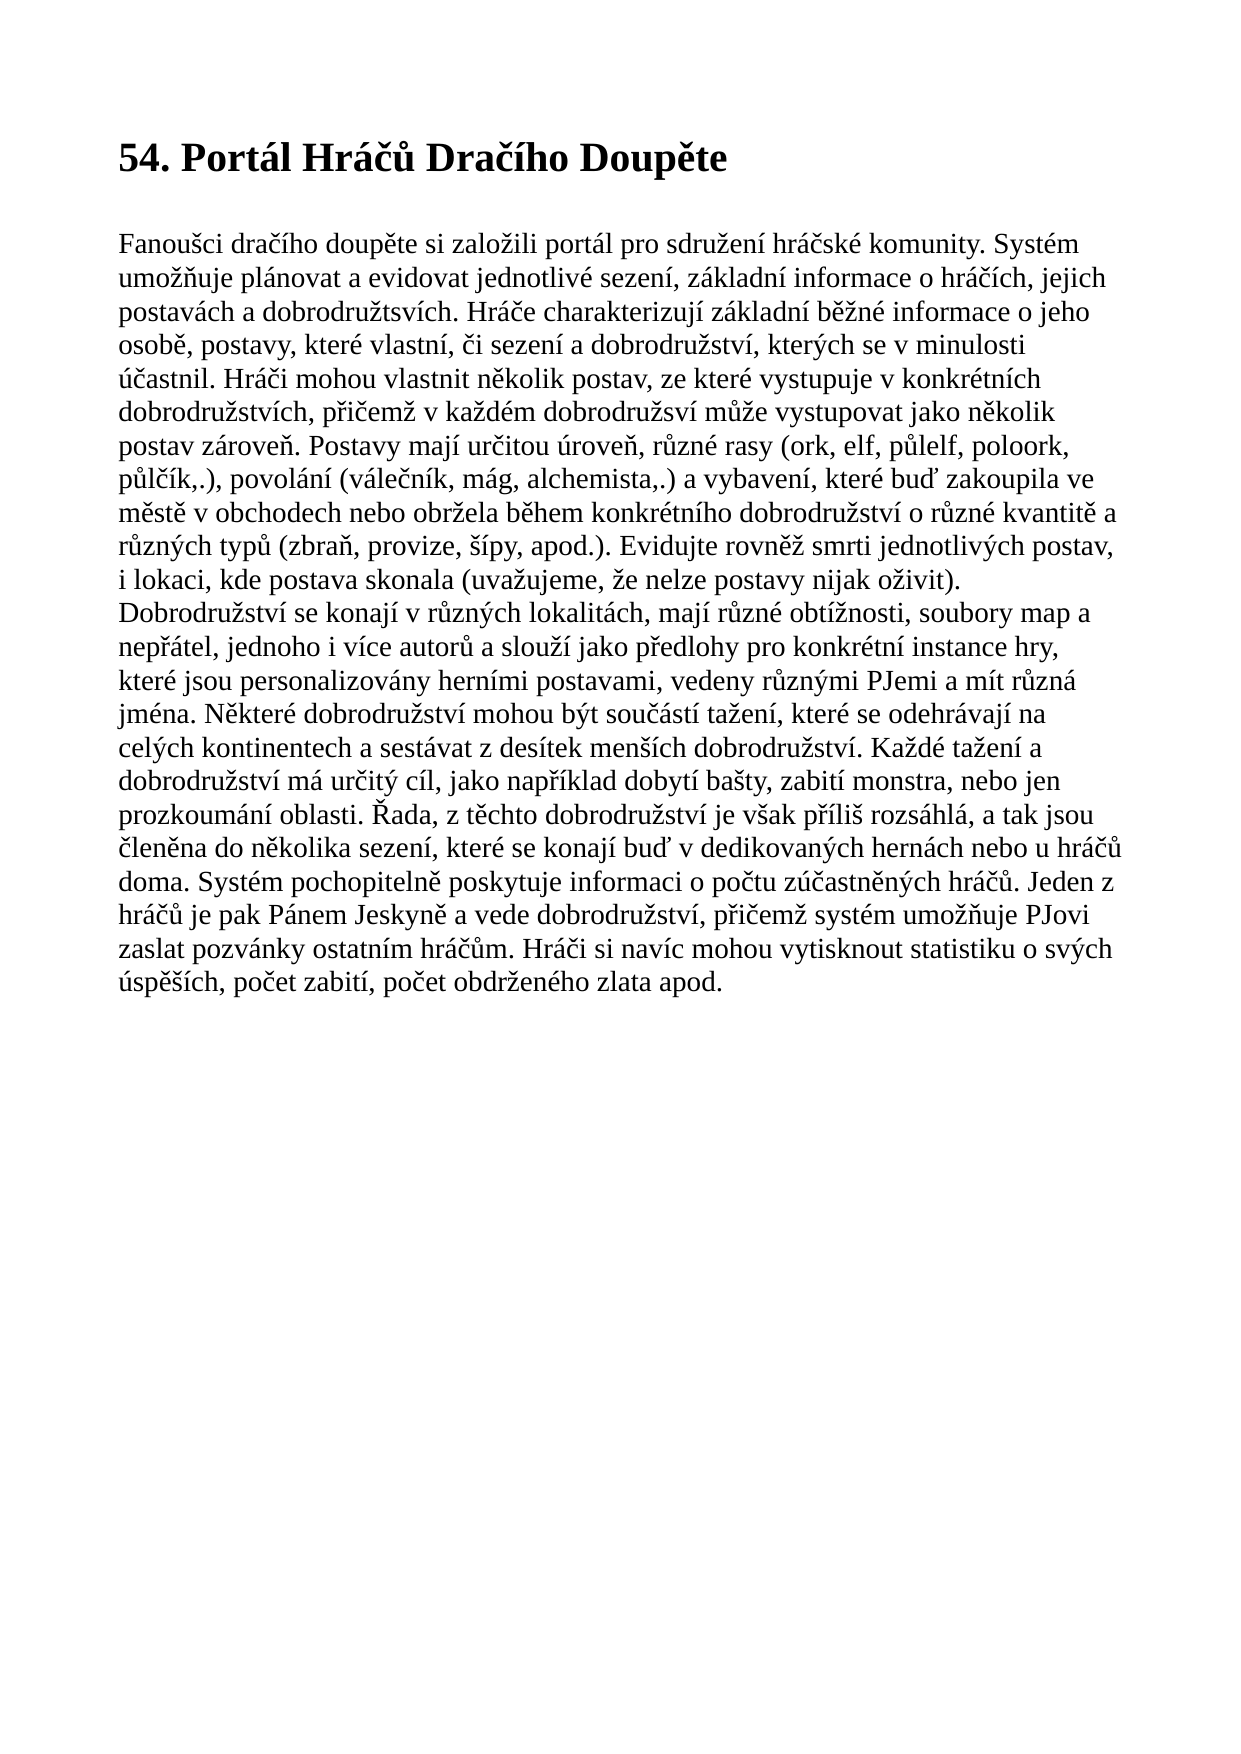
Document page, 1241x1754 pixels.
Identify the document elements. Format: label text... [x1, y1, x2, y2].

subtitle 54. Portál Hráčů Dračího Doupěte [118, 133, 1122, 181]
text Fanoušci dračího doupěte si založili portál pro sdružení hráčské komunity. Systém umožňuje plánovat a evidovat jednotlivé sezení, základní informace o hráčích, jejich postavách a dobrodružtsvích. Hráče charakterizují základní běžné informace o jeho osobě, postavy, které vlastní, či sezení a dobrodružství, kterých se v minulosti účastnil. Hráči mohou vlastnit několik postav, ze které vystupuje v konkrétních dobrodružstvích, přičemž v každém dobrodružsví může vystupovat jako několik postav zároveň. Postavy mají určitou úroveň, různé rasy (ork, elf, půlelf, poloork, půlčík,.), povolání (válečník, mág, alchemista,.) a vybavení, které buď zakoupila ve městě v obchodech nebo obržela během konkrétního dobrodružství o různé kvantitě a různých typů (zbraň, provize, šípy, apod.). Evidujte rovněž smrti jednotlivých postav, i lokaci, kde postava skonala (uvažujeme, že nelze postavy nijak oživit). Dobrodružství se konají v různých lokalitách, mají různé obtížnosti, soubory map a nepřátel, jednoho i více autorů a slouží jako předlohy pro konkrétní instance hry, které jsou personalizovány herními postavami, vedeny různými PJemi a mít různá jména. Některé dobrodružství mohou být součástí tažení, které se odehrávají na celých kontinentech a sestávat z desítek menších dobrodružství. Každé tažení a dobrodružství má určitý cíl, jako například dobytí bašty, zabití monstra, nebo jen prozkoumání oblasti. Řada, z těchto dobrodružství je však příliš rozsáhlá, a tak jsou členěna do několika sezení, které se konají buď v dedikovaných hernách nebo u hráčů doma. Systém pochopitelně poskytuje informaci o počtu zúčastněných hráčů. Jeden z hráčů je pak Pánem Jeskyně a vede dobrodružství, přičemž systém umožňuje PJovi zaslat pozvánky ostatním hráčům. Hráči si navíc mohou vytisknout statistiku o svých úspěších, počet zabití, počet obdrženého zlata apod. [118, 227, 1122, 998]
